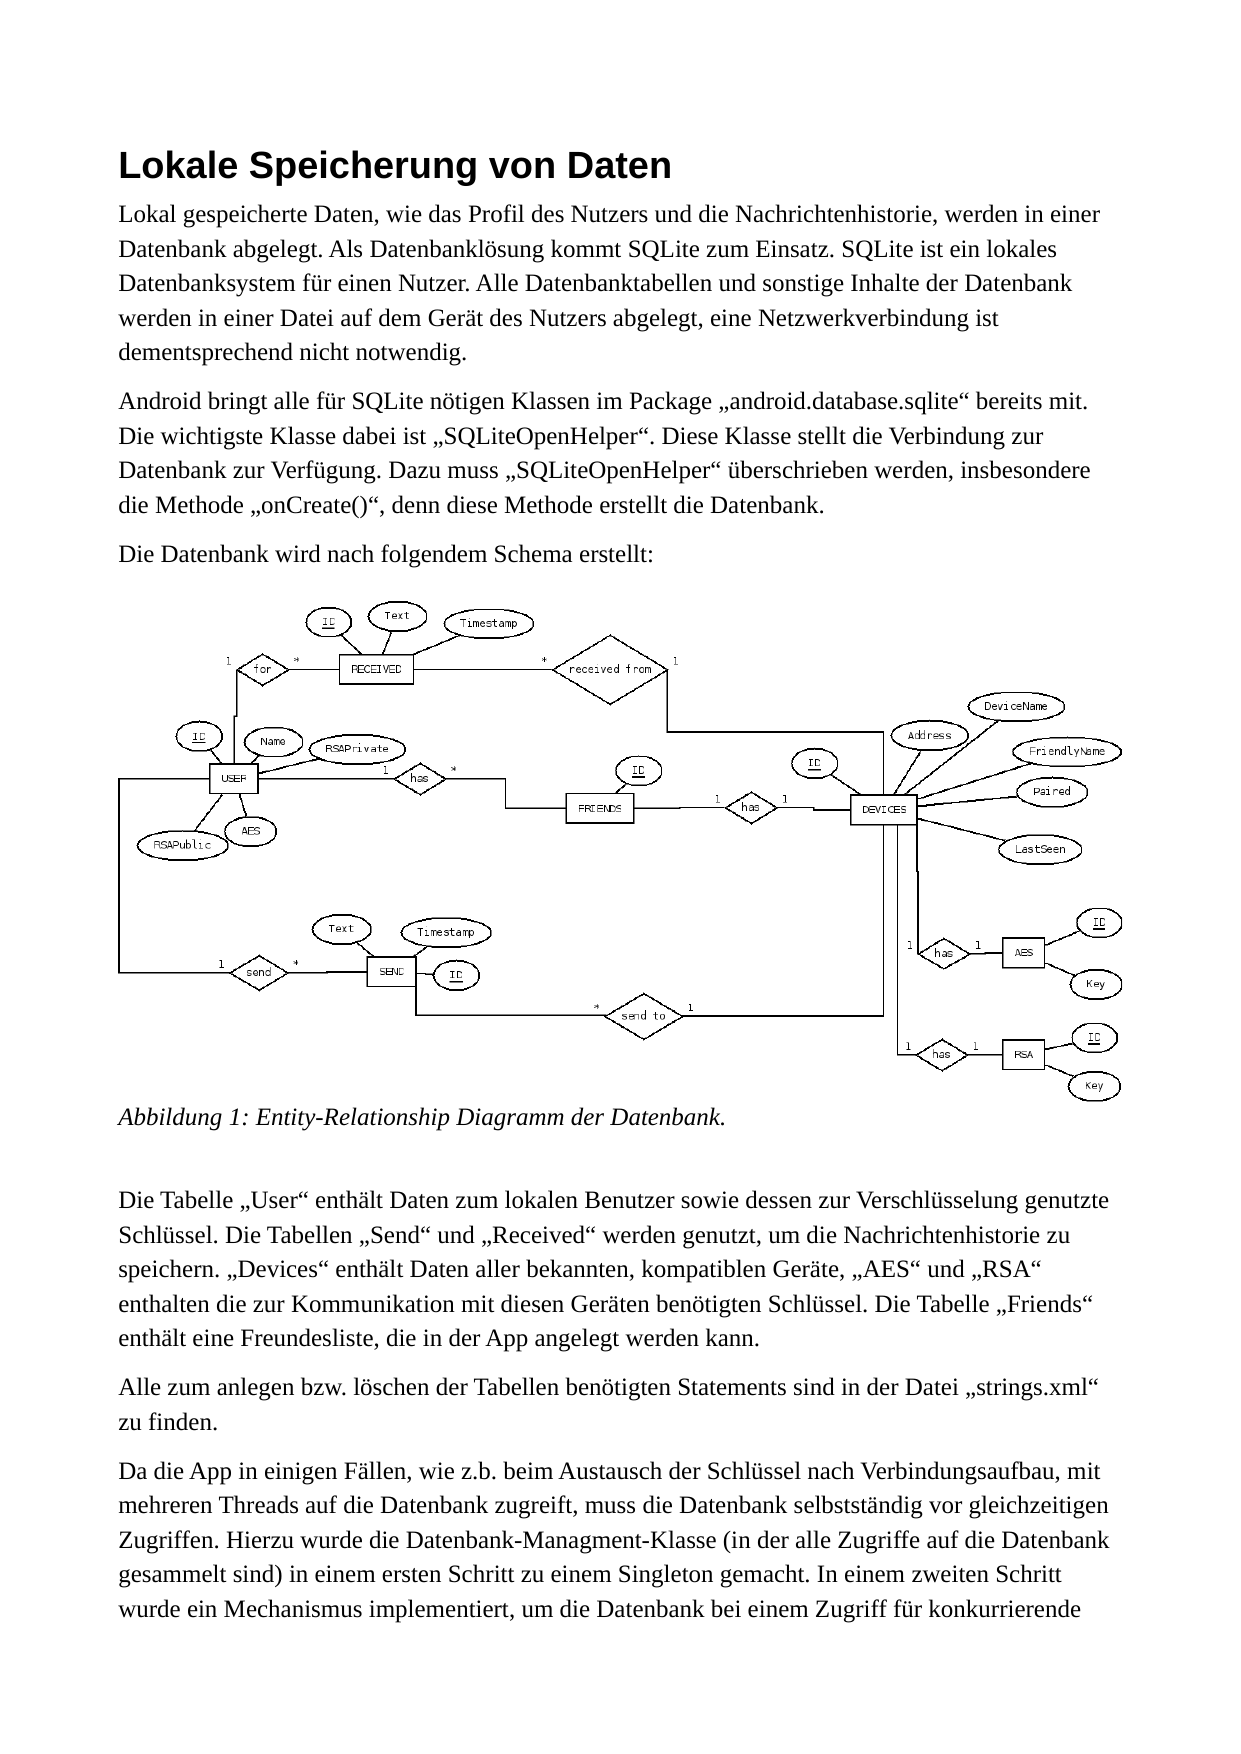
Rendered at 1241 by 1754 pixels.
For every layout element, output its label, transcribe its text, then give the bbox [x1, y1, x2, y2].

text Die Tabelle „User“ enthält Daten zum lokalen Benutzer sowie dessen zur Verschlüsselung genutzte Schlüssel. Die Tabellen „Send“ und „Received“ werden genutzt, um die Nachrichtenhistorie zu speichern. „Devices“ enthält Daten aller bekannten, kompatiblen Geräte, „AES“ und „RSA“ enthalten die zur Kommunikation mit diesen Geräten benötigten Schlüssel. Die Tabelle „Friends“ enthält eine Freundesliste, die in der App angelegt werden kann. [118, 1185, 1122, 1352]
picture [118, 600, 1123, 1102]
text Lokal gespeicherte Daten, wie das Profil des Nutzers und die Nachrichtenhistorie, werden in einer Datenbank abgelegt. Als Datenbanklösung kommt SQLite zum Einsatz. SQLite ist ein lokales Datenbanksystem für einen Nutzer. Alle Datenbanktabellen und sonstige Inhalte der Datenbank werden in einer Datei auf dem Gerät des Nutzers abgelegt, eine Netzwerkverbindung ist dementsprechend nicht notwendig. [118, 199, 1122, 366]
text Die Datenbank wird nach folgendem Schema erstellt: [118, 539, 1122, 567]
text Abbildung 1: Entity-Relationship Diagramm der Datenbank. [118, 1102, 1122, 1131]
subtitle Lokale Speicherung von Daten [118, 143, 1122, 187]
text Android bringt alle für SQLite nötigen Klassen im Package „android.database.sqlite“ bereits mit. Die wichtigste Klasse dabei ist „SQLiteOpenHelper“. Diese Klasse stellt die Verbindung zur Datenbank zur Verfügung. Dazu muss „SQLiteOpenHelper“ überschrieben werden, insbesondere die Methode „onCreate()“, denn diese Methode erstellt die Datenbank. [118, 386, 1122, 518]
text Alle zum anlegen bzw. löschen der Tabellen benötigten Statements sind in der Datei „strings.xml“ zu finden. [118, 1372, 1122, 1436]
text Da die App in einigen Fällen, wie z.b. beim Austausch der Schlüssel nach Verbindungsaufbau, mit mehreren Threads auf die Datenbank zugreift, muss die Datenbank selbstständig vor gleichzeitigen Zugriffen. Hierzu wurde die Datenbank-Managment-Klasse (in der alle Zugriffe auf die Datenbank gesammelt sind) in einem ersten Schritt zu einem Singleton gemacht. In einem zweiten Schritt wurde ein Mechanismus implementiert, um die Datenbank bei einem Zugriff für konkurrierende [118, 1456, 1122, 1623]
